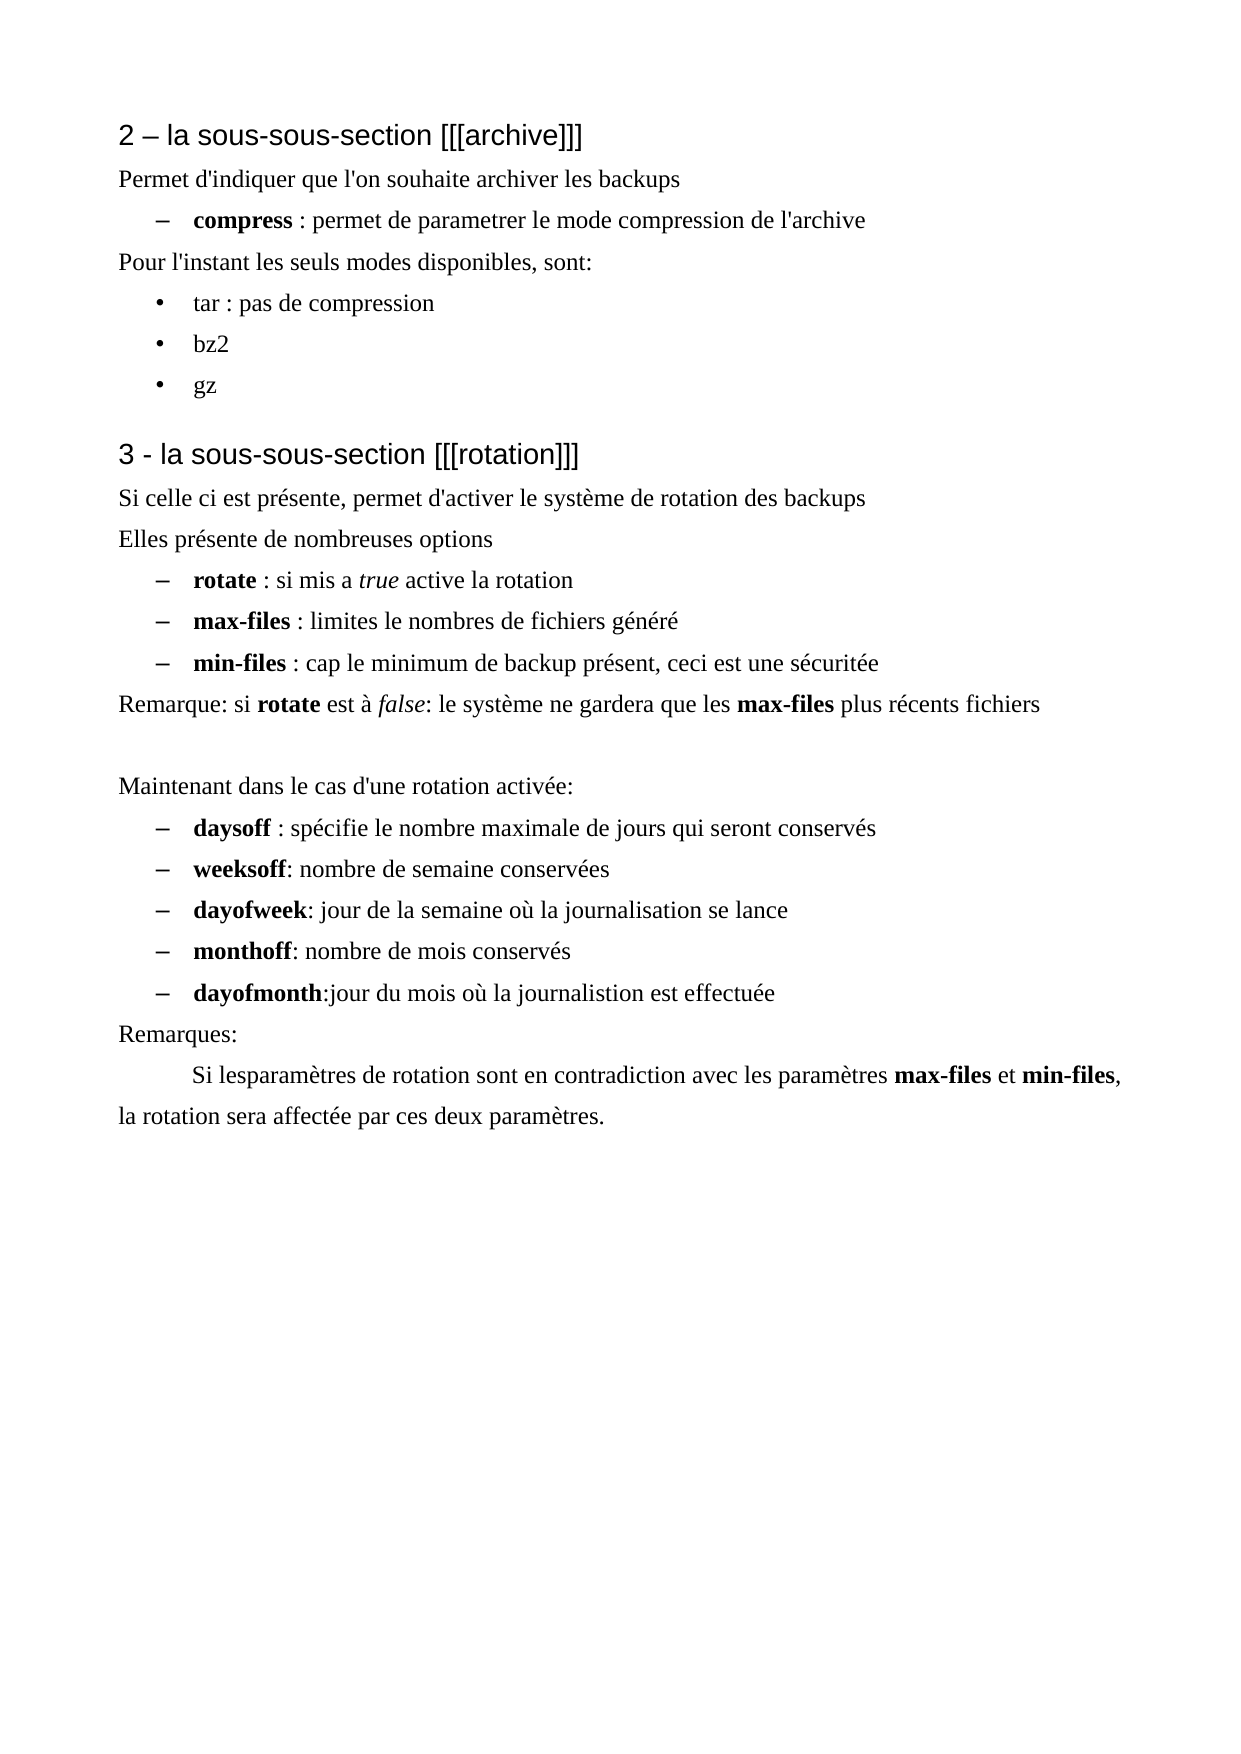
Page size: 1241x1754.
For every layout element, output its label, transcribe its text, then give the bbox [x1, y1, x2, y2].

list dayofmonth:jour du mois où la journalistion est effectuée [156, 978, 1122, 1006]
text Si lesparamètres de rotation sont en contradiction avec les paramètres max-files et min-files, [118, 1060, 1122, 1089]
text Remarque: si rotate est à false: le système ne gardera que les max-files plus récents fichiers [118, 689, 1122, 718]
subtitle 2 – la sous-sous-section [[[archive]]] [118, 118, 1122, 152]
subtitle 3 - la sous-sous-section [[[rotation]]] [118, 437, 1122, 470]
text Remarques: [118, 1019, 1122, 1048]
list weeksoff: nombre de semaine conservées [156, 854, 1122, 883]
list tar : pas de compression [156, 288, 1122, 317]
list dayofweek: jour de la semaine où la journalisation se lance [156, 895, 1122, 924]
text Maintenant dans le cas d'une rotation activée: [118, 771, 1122, 800]
list min-files : cap le minimum de backup présent, ceci est une sécuritée [156, 648, 1122, 676]
text Elles présente de nombreuses options [118, 524, 1122, 553]
list monthoff: nombre de mois conservés [156, 936, 1122, 965]
list rotate : si mis a true active la rotation [156, 565, 1122, 594]
list bz2 [156, 329, 1122, 358]
list compress : permet de parametrer le mode compression de l'archive [156, 205, 1122, 234]
text Si celle ci est présente, permet d'activer le système de rotation des backups [118, 483, 1122, 511]
text Permet d'indiquer que l'on souhaite archiver les backups [118, 164, 1122, 193]
list gz [156, 370, 1122, 399]
list daysoff : spécifie le nombre maximale de jours qui seront conservés [156, 813, 1122, 841]
text la rotation sera affectée par ces deux paramètres. [118, 1101, 1122, 1130]
list max-files : limites le nombres de fichiers généré [156, 606, 1122, 635]
text Pour l'instant les seuls modes disponibles, sont: [118, 247, 1122, 275]
